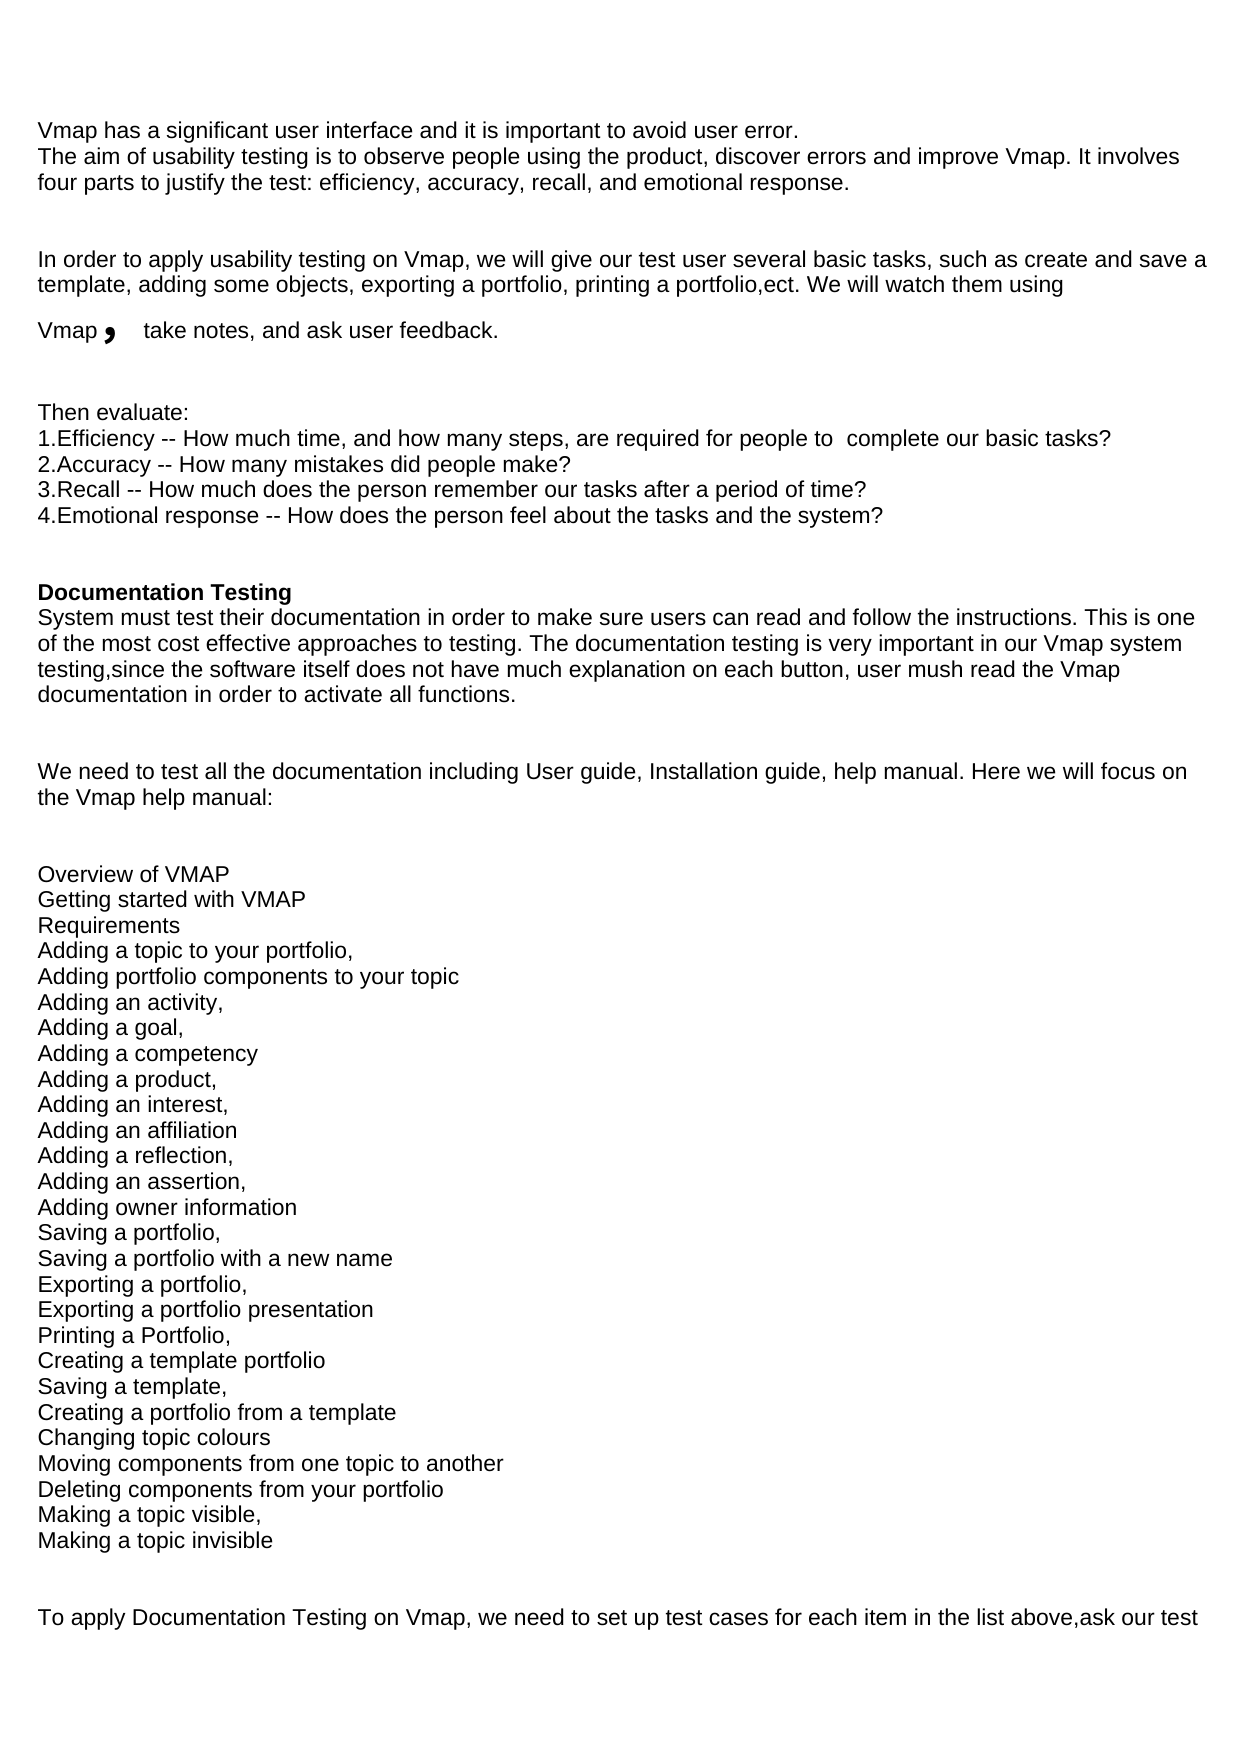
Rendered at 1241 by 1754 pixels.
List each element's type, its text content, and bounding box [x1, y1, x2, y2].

text Vmap has a significant user interface and it is important to avoid user error. The aim of usability testing is to observe people using the product, discover errors and improve Vmap. It involves four parts to justify the test: efficiency, accuracy, recall, and emotional response. In order to apply usability testing on Vmap, we will give our test user several basic tasks, such as create and save a template, adding some objects, exporting a portfolio, printing a portfolio,ect. We will watch them using Vmap，take notes, and ask user feedback. Then evaluate: 1.Efficiency -- How much time, and how many steps, are required for people to complete our basic tasks? 2.Accuracy -- How many mistakes did people make? 3.Recall -- How much does the person remember our tasks after a period of time? 4.Emotional response -- How does the person feel about the tasks and the system? Documentation Testing System must test their documentation in order to make sure users can read and follow the instructions. This is one of the most cost effective approaches to testing. The documentation testing is very important in our Vmap system testing,since the software itself does not have much explanation on each button, user mush read the Vmap documentation in order to activate all functions. We need to test all the documentation including User guide, Installation guide, help manual. Here we will focus on the Vmap help manual: Overview of VMAP Getting started with VMAP Requirements Adding a topic to your portfolio, Adding portfolio components to your topic Adding an activity, Adding a goal, Adding a competency Adding a product, Adding an interest, Adding an affiliation Adding a reflection, Adding an assertion, Adding owner information Saving a portfolio, Saving a portfolio with a new name Exporting a portfolio, Exporting a portfolio presentation Printing a Portfolio, Creating a template portfolio Saving a template, Creating a portfolio from a template Changing topic colours Moving components from one topic to another Deleting components from your portfolio Making a topic visible, Making a topic invisible To apply Documentation Testing on Vmap, we need to set up test cases for each item in the list above,ask our test [37, 118, 1209, 1630]
